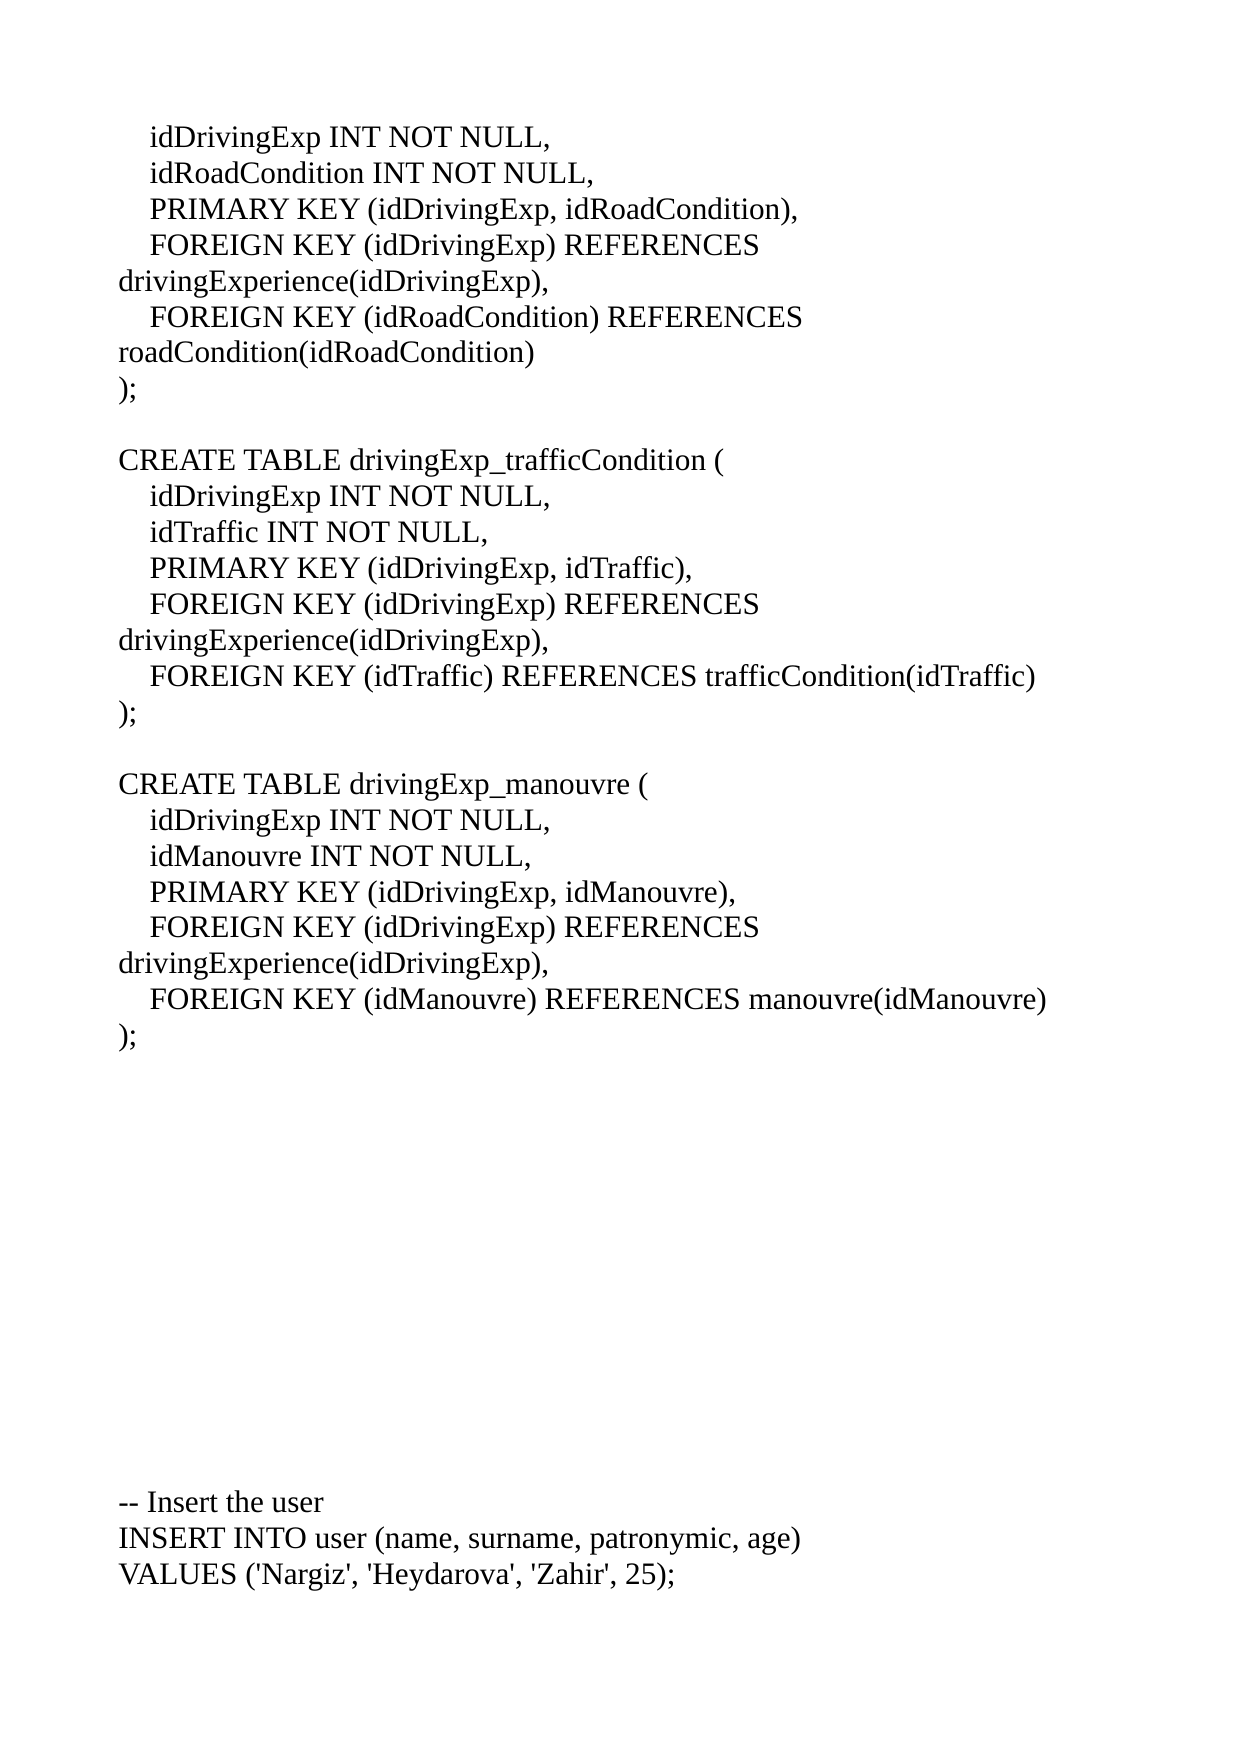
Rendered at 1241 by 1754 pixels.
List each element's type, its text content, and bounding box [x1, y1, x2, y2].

text FOREIGN KEY (idRoadCondition) REFERENCES roadCondition(idRoadCondition) [118, 298, 1122, 370]
text CREATE TABLE drivingExp_trafficCondition ( [118, 442, 1122, 477]
text INSERT INTO user (name, surname, patronymic, age) [118, 1520, 1122, 1556]
text FOREIGN KEY (idDrivingExp) REFERENCES drivingExperience(idDrivingExp), [118, 226, 1122, 298]
text FOREIGN KEY (idDrivingExp) REFERENCES drivingExperience(idDrivingExp), [118, 909, 1122, 981]
text FOREIGN KEY (idDrivingExp) REFERENCES drivingExperience(idDrivingExp), [118, 585, 1122, 657]
text ); [118, 1017, 1122, 1052]
text idRoadCondition INT NOT NULL, [118, 154, 1122, 190]
text idTraffic INT NOT NULL, [118, 513, 1122, 549]
text -- Insert the user [118, 1484, 1122, 1520]
text PRIMARY KEY (idDrivingExp, idManouvre), [118, 873, 1122, 909]
text ); [118, 370, 1122, 406]
text ); [118, 693, 1122, 729]
text idDrivingExp INT NOT NULL, [118, 118, 1122, 154]
text PRIMARY KEY (idDrivingExp, idRoadCondition), [118, 190, 1122, 226]
text CREATE TABLE drivingExp_manouvre ( [118, 765, 1122, 801]
text FOREIGN KEY (idTraffic) REFERENCES trafficCondition(idTraffic) [118, 657, 1122, 693]
text PRIMARY KEY (idDrivingExp, idTraffic), [118, 549, 1122, 585]
text idManouvre INT NOT NULL, [118, 837, 1122, 873]
text idDrivingExp INT NOT NULL, [118, 801, 1122, 837]
text idDrivingExp INT NOT NULL, [118, 477, 1122, 513]
text VALUES ('Nargiz', 'Heydarova', 'Zahir', 25); [118, 1556, 1122, 1592]
text FOREIGN KEY (idManouvre) REFERENCES manouvre(idManouvre) [118, 981, 1122, 1017]
